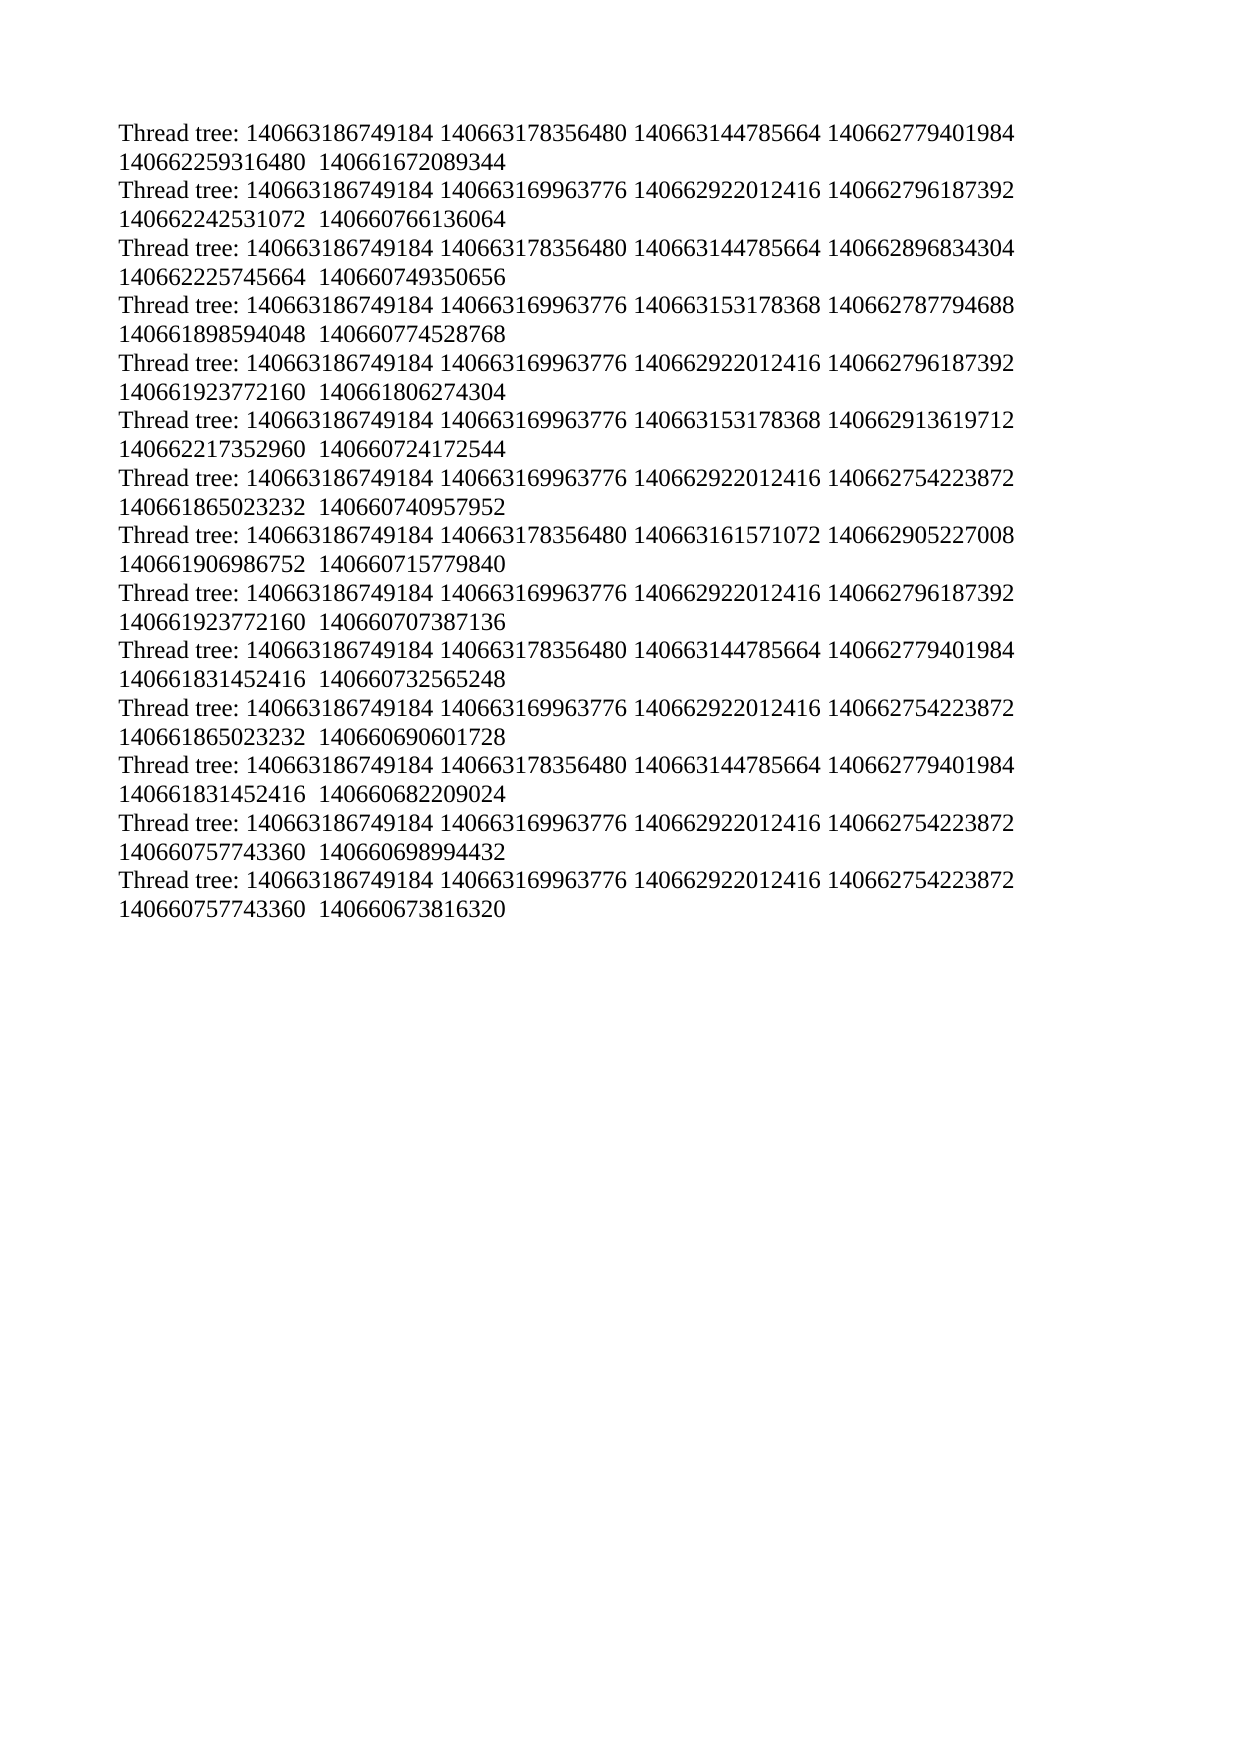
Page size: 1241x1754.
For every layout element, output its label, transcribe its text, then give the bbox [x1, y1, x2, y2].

text Thread tree: 140663186749184 140663178356480 140663144785664 140662896834304 140662225745664 140660749350656 [118, 233, 1122, 291]
text Thread tree: 140663186749184 140663169963776 140662922012416 140662754223872 140660757743360 140660673816320 [118, 866, 1122, 923]
text Thread tree: 140663186749184 140663169963776 140662922012416 140662796187392 140661923772160 140661806274304 [118, 348, 1122, 406]
text Thread tree: 140663186749184 140663178356480 140663144785664 140662779401984 140661831452416 140660682209024 [118, 751, 1122, 808]
text Thread tree: 140663186749184 140663169963776 140663153178368 140662913619712 140662217352960 140660724172544 [118, 406, 1122, 463]
text Thread tree: 140663186749184 140663169963776 140662922012416 140662754223872 140661865023232 140660690601728 [118, 693, 1122, 751]
text Thread tree: 140663186749184 140663169963776 140662922012416 140662754223872 140660757743360 140660698994432 [118, 808, 1122, 866]
text Thread tree: 140663186749184 140663178356480 140663144785664 140662779401984 140662259316480 140661672089344 [118, 118, 1122, 176]
text Thread tree: 140663186749184 140663169963776 140662922012416 140662796187392 140662242531072 140660766136064 [118, 176, 1122, 233]
text Thread tree: 140663186749184 140663169963776 140663153178368 140662787794688 140661898594048 140660774528768 [118, 291, 1122, 348]
text Thread tree: 140663186749184 140663178356480 140663144785664 140662779401984 140661831452416 140660732565248 [118, 636, 1122, 693]
text Thread tree: 140663186749184 140663169963776 140662922012416 140662754223872 140661865023232 140660740957952 [118, 463, 1122, 521]
text Thread tree: 140663186749184 140663178356480 140663161571072 140662905227008 140661906986752 140660715779840 [118, 521, 1122, 578]
text Thread tree: 140663186749184 140663169963776 140662922012416 140662796187392 140661923772160 140660707387136 [118, 578, 1122, 636]
